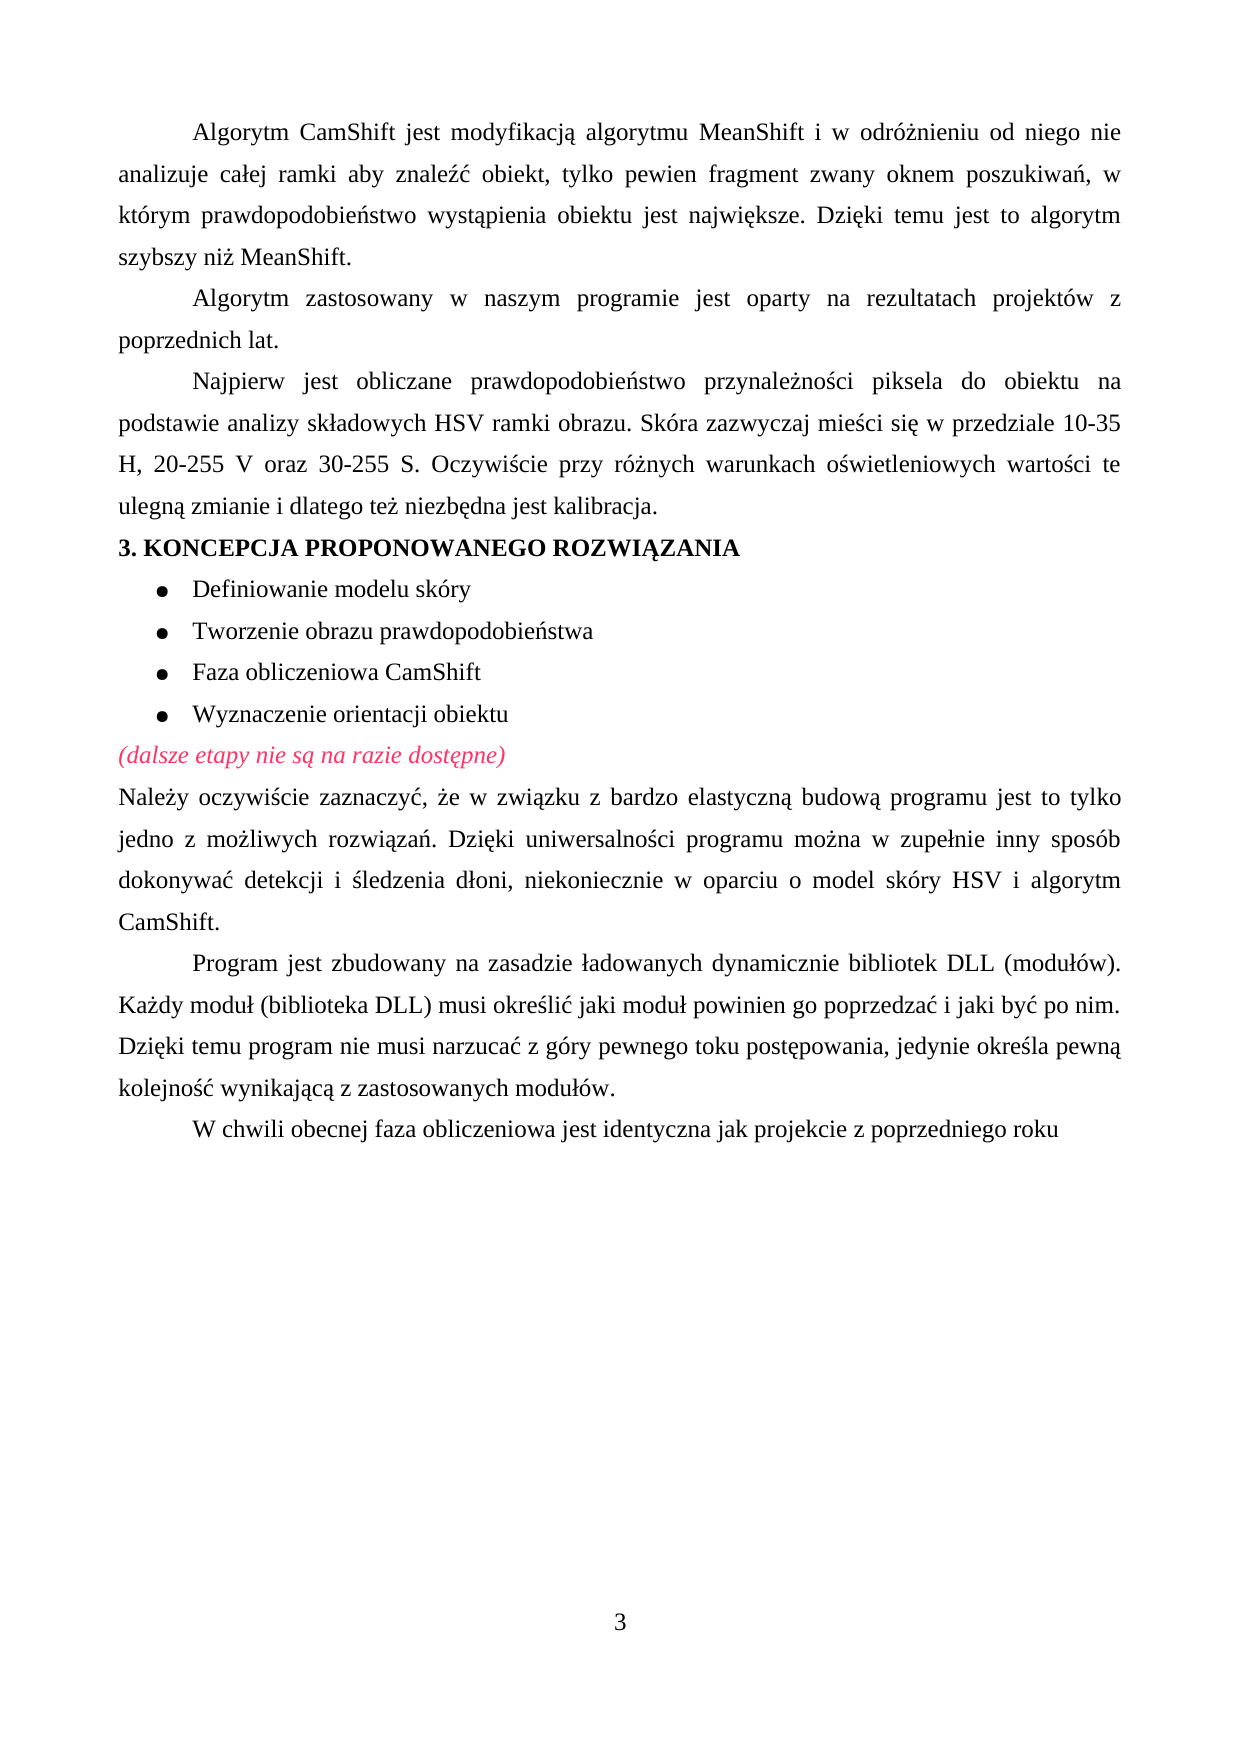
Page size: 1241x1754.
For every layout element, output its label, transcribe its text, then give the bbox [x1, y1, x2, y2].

list Definiowanie modelu skóry [154, 575, 1122, 603]
text Najpierw jest obliczane prawdopodobieństwo przynależności piksela do obiektu na podstawie analizy składowych HSV ramki obrazu. Skóra zazwyczaj mieści się w przedziale 10-35 H, 20-255 V oraz 30-255 S. Oczywiście przy różnych warunkach oświetleniowych wartości te ulegną zmianie i dlatego też niezbędna jest kalibracja. [118, 367, 1122, 520]
list Faza obliczeniowa CamShift [154, 658, 1122, 686]
text 3. KONCEPCJA PROPONOWANEGO ROZWIĄZANIA [118, 534, 1122, 561]
text Algorytm zastosowany w naszym programie jest oparty na rezultatach projektów z poprzednich lat. [118, 284, 1122, 354]
list Wyznaczenie orientacji obiektu [154, 700, 1122, 728]
text Należy oczywiście zaznaczyć, że w związku z bardzo elastyczną budową programu jest to tylko jedno z możliwych rozwiązań. Dzięki uniwersalności programu można w zupełnie inny sposób dokonywać detekcji i śledzenia dłoni, niekoniecznie w oparciu o model skóry HSV i algorytm CamShift. [118, 783, 1122, 936]
text Algorytm CamShift jest modyfikacją algorytmu MeanShift i w odróżnieniu od niego nie analizuje całej ramki aby znaleźć obiekt, tylko pewien fragment zwany oknem poszukiwań, w którym prawdopodobieństwo wystąpienia obiektu jest największe. Dzięki temu jest to algorytm szybszy niż MeanShift. [118, 118, 1122, 271]
text W chwili obecnej faza obliczeniowa jest identyczna jak projekcie z poprzedniego roku [118, 1116, 1122, 1143]
list Tworzenie obrazu prawdopodobieństwa [154, 617, 1122, 644]
text (dalsze etapy nie są na razie dostępne) [118, 742, 1122, 769]
text Program jest zbudowany na zasadzie ładowanych dynamicznie bibliotek DLL (modułów). Każdy moduł (biblioteka DLL) musi określić jaki moduł powinien go poprzedzać i jaki być po nim. Dzięki temu program nie musi narzucać z góry pewnego toku postępowania, jedynie określa pewną kolejność wynikającą z zastosowanych modułów. [118, 949, 1122, 1102]
